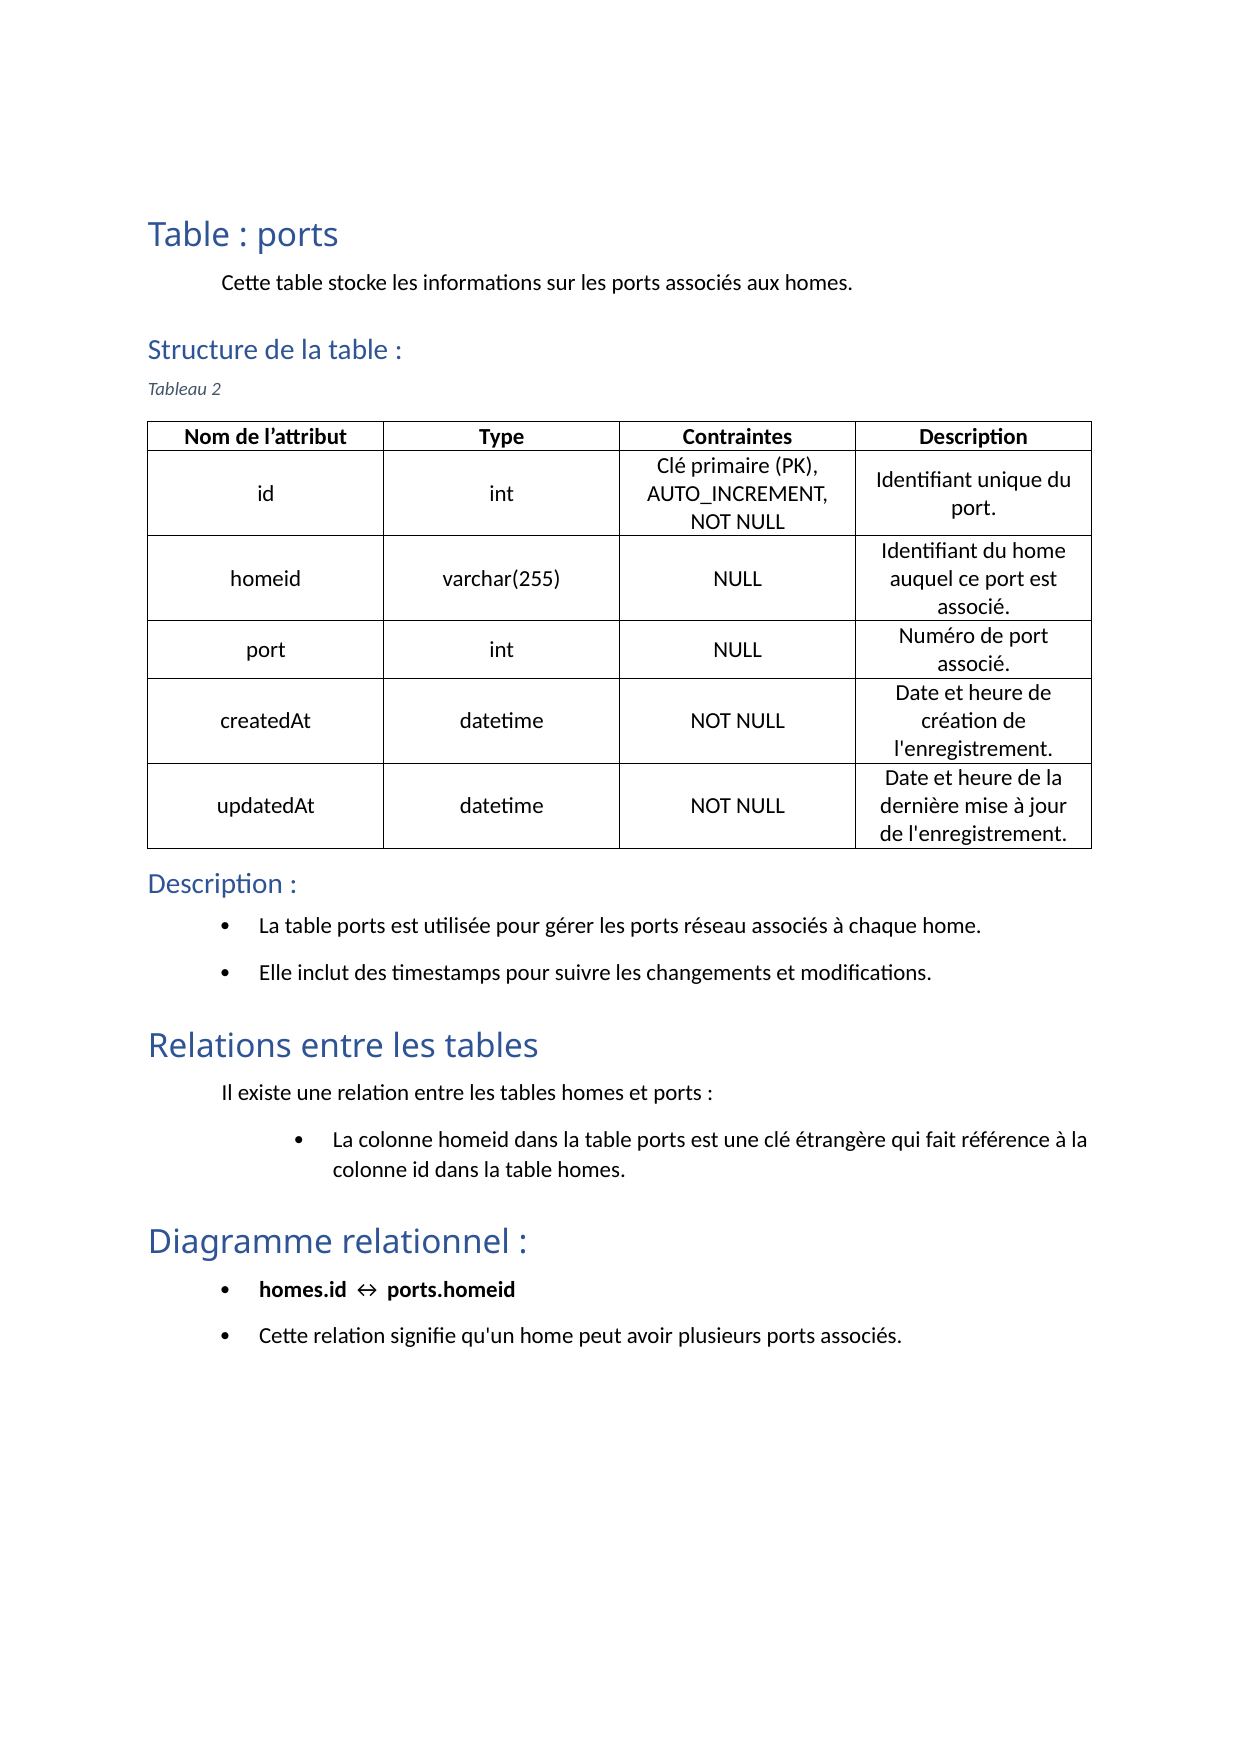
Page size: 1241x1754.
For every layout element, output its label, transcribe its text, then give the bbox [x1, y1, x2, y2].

subtitle Structure de la table : [148, 331, 1093, 367]
table_cell homeid [148, 536, 383, 620]
text Cette table stocke les informations sur les ports associés aux homes. [221, 268, 1093, 296]
table_cell Identifiant du home auquel ce port est associé. [856, 536, 1091, 620]
table_cell Date et heure de la dernière mise à jour de l'enregistrement. [856, 764, 1091, 848]
text Il existe une relation entre les tables homes et ports : [148, 1078, 1093, 1106]
table_cell NULL [620, 536, 855, 620]
list La colonne homeid dans la table ports est une clé étrangère qui fait référence à la colonne id dans la table homes. [295, 1125, 1093, 1183]
table_cell Numéro de port associé. [856, 621, 1091, 677]
table_cell NULL [620, 621, 855, 677]
table_cell Clé primaire (PK), AUTO_INCREMENT, NOT NULL [620, 451, 855, 535]
list Elle inclut des timestamps pour suivre les changements et modifications. [221, 958, 1093, 986]
table_cell datetime [384, 764, 619, 848]
table_header Description [856, 422, 1091, 450]
table_cell datetime [384, 679, 619, 762]
list homes.id ↔ ports.homeid [221, 1275, 1093, 1303]
subtitle Description : [148, 865, 1093, 901]
table_cell id [148, 451, 383, 535]
subtitle Table : ports [148, 211, 1093, 256]
table_cell int [384, 621, 619, 677]
subtitle Relations entre les tables [148, 1021, 1093, 1067]
table_cell updatedAt [148, 764, 383, 848]
table_header Contraintes [620, 422, 855, 450]
list Cette relation signifie qu'un home peut avoir plusieurs ports associés. [221, 1321, 1093, 1349]
table_cell Identifiant unique du port. [856, 451, 1091, 535]
table_header Type [384, 422, 619, 450]
table_cell varchar(255) [384, 536, 619, 620]
table_cell int [384, 451, 619, 535]
list La table ports est utilisée pour gérer les ports réseau associés à chaque home. [221, 912, 1093, 940]
table_cell createdAt [148, 679, 383, 762]
table_cell NOT NULL [620, 679, 855, 762]
table_header Nom de l’attribut [148, 422, 383, 450]
table_cell Date et heure de création de l'enregistrement. [856, 679, 1091, 762]
table_cell port [148, 621, 383, 677]
text Tableau 2 [148, 377, 1093, 400]
table_cell NOT NULL [620, 764, 855, 848]
subtitle Diagramme relationnel : [148, 1218, 1093, 1263]
